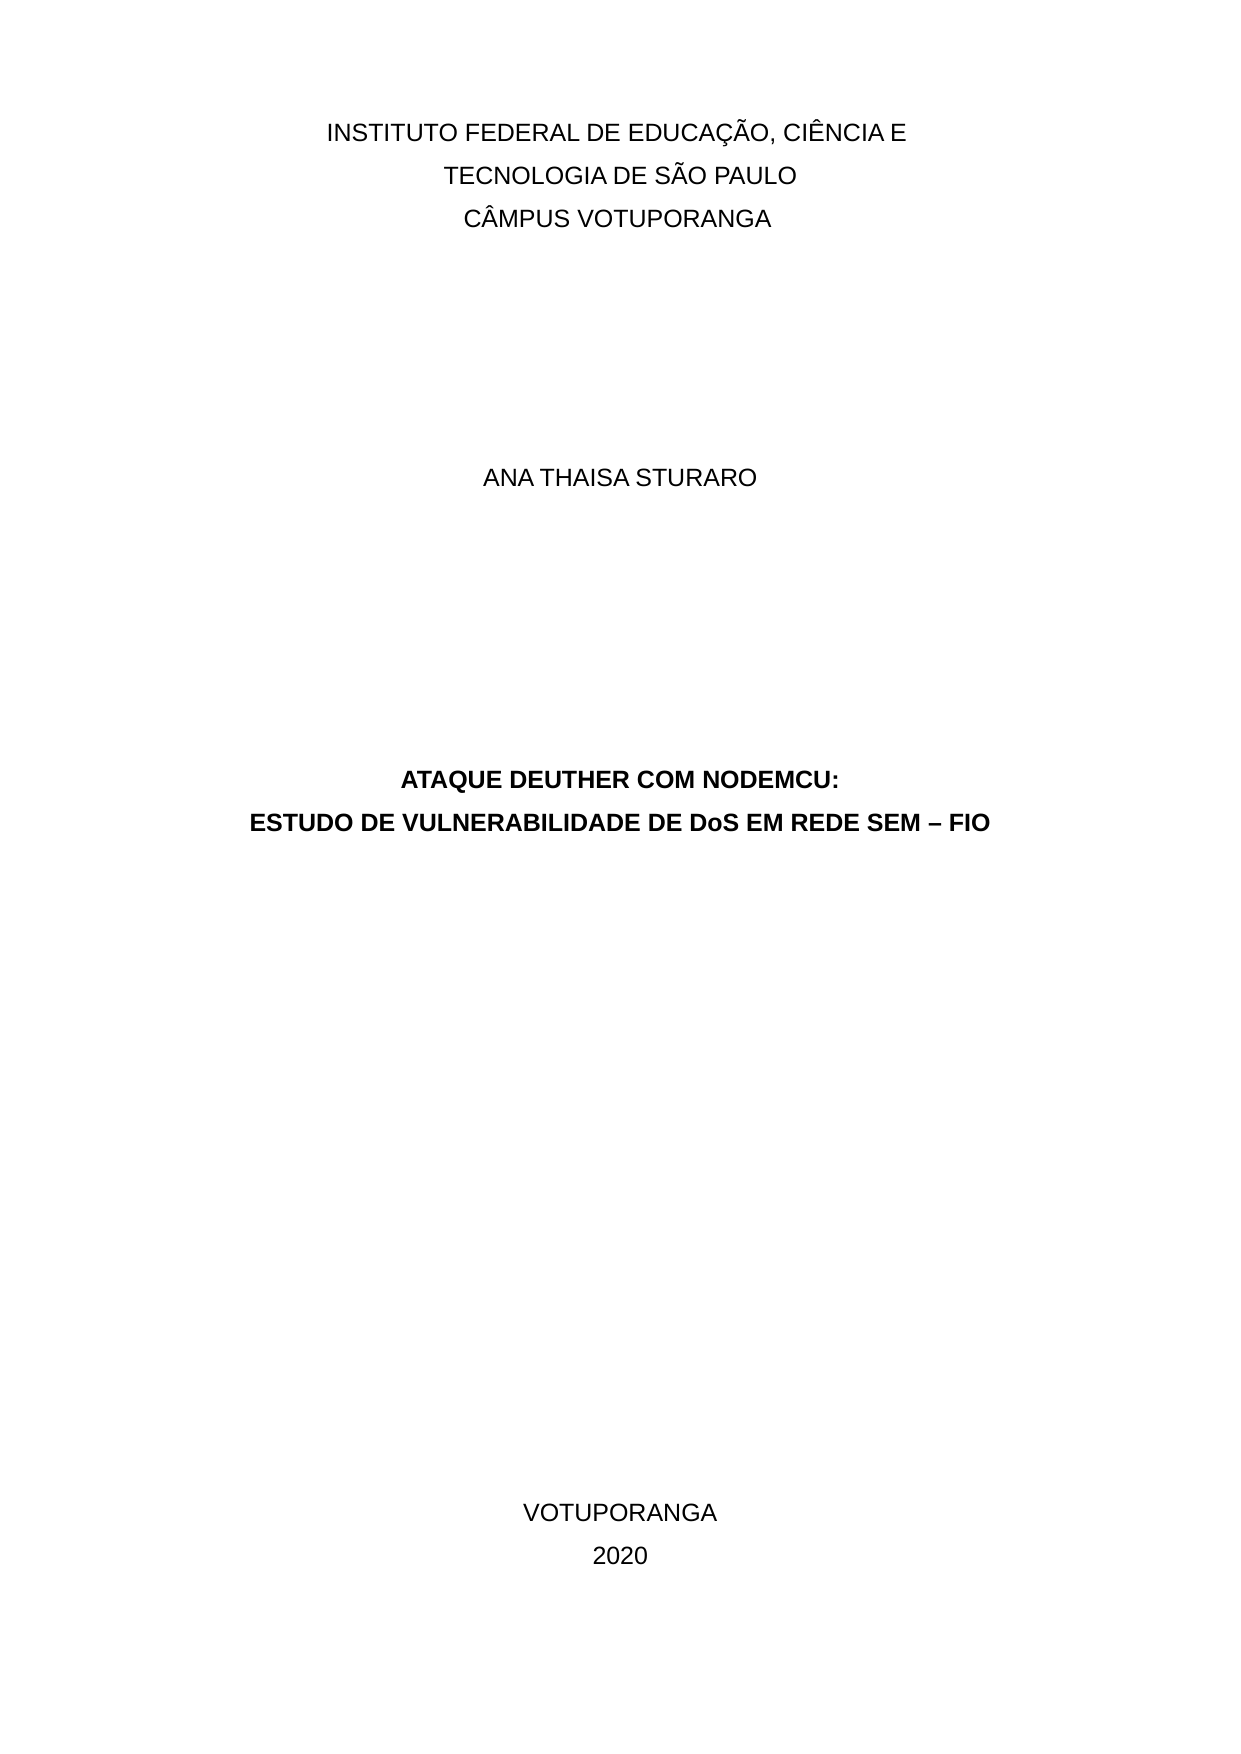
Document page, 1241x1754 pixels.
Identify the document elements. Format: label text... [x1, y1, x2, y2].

text VOTUPORANGA [118, 1498, 1122, 1527]
text ATAQUE DEUTHER COM NODEMCU: [118, 765, 1122, 794]
text 2020 [118, 1541, 1122, 1570]
text TECNOLOGIA DE SÃO PAULO [118, 161, 1122, 190]
text CÂMPUS VOTUPORANGA [118, 204, 1122, 233]
text ANA THAISA STURARO [118, 463, 1122, 492]
text ESTUDO DE VULNERABILIDADE DE DoS EM REDE SEM – FIO [118, 808, 1122, 837]
text INSTITUTO FEDERAL DE EDUCAÇÃO, CIÊNCIA E [118, 118, 1122, 147]
